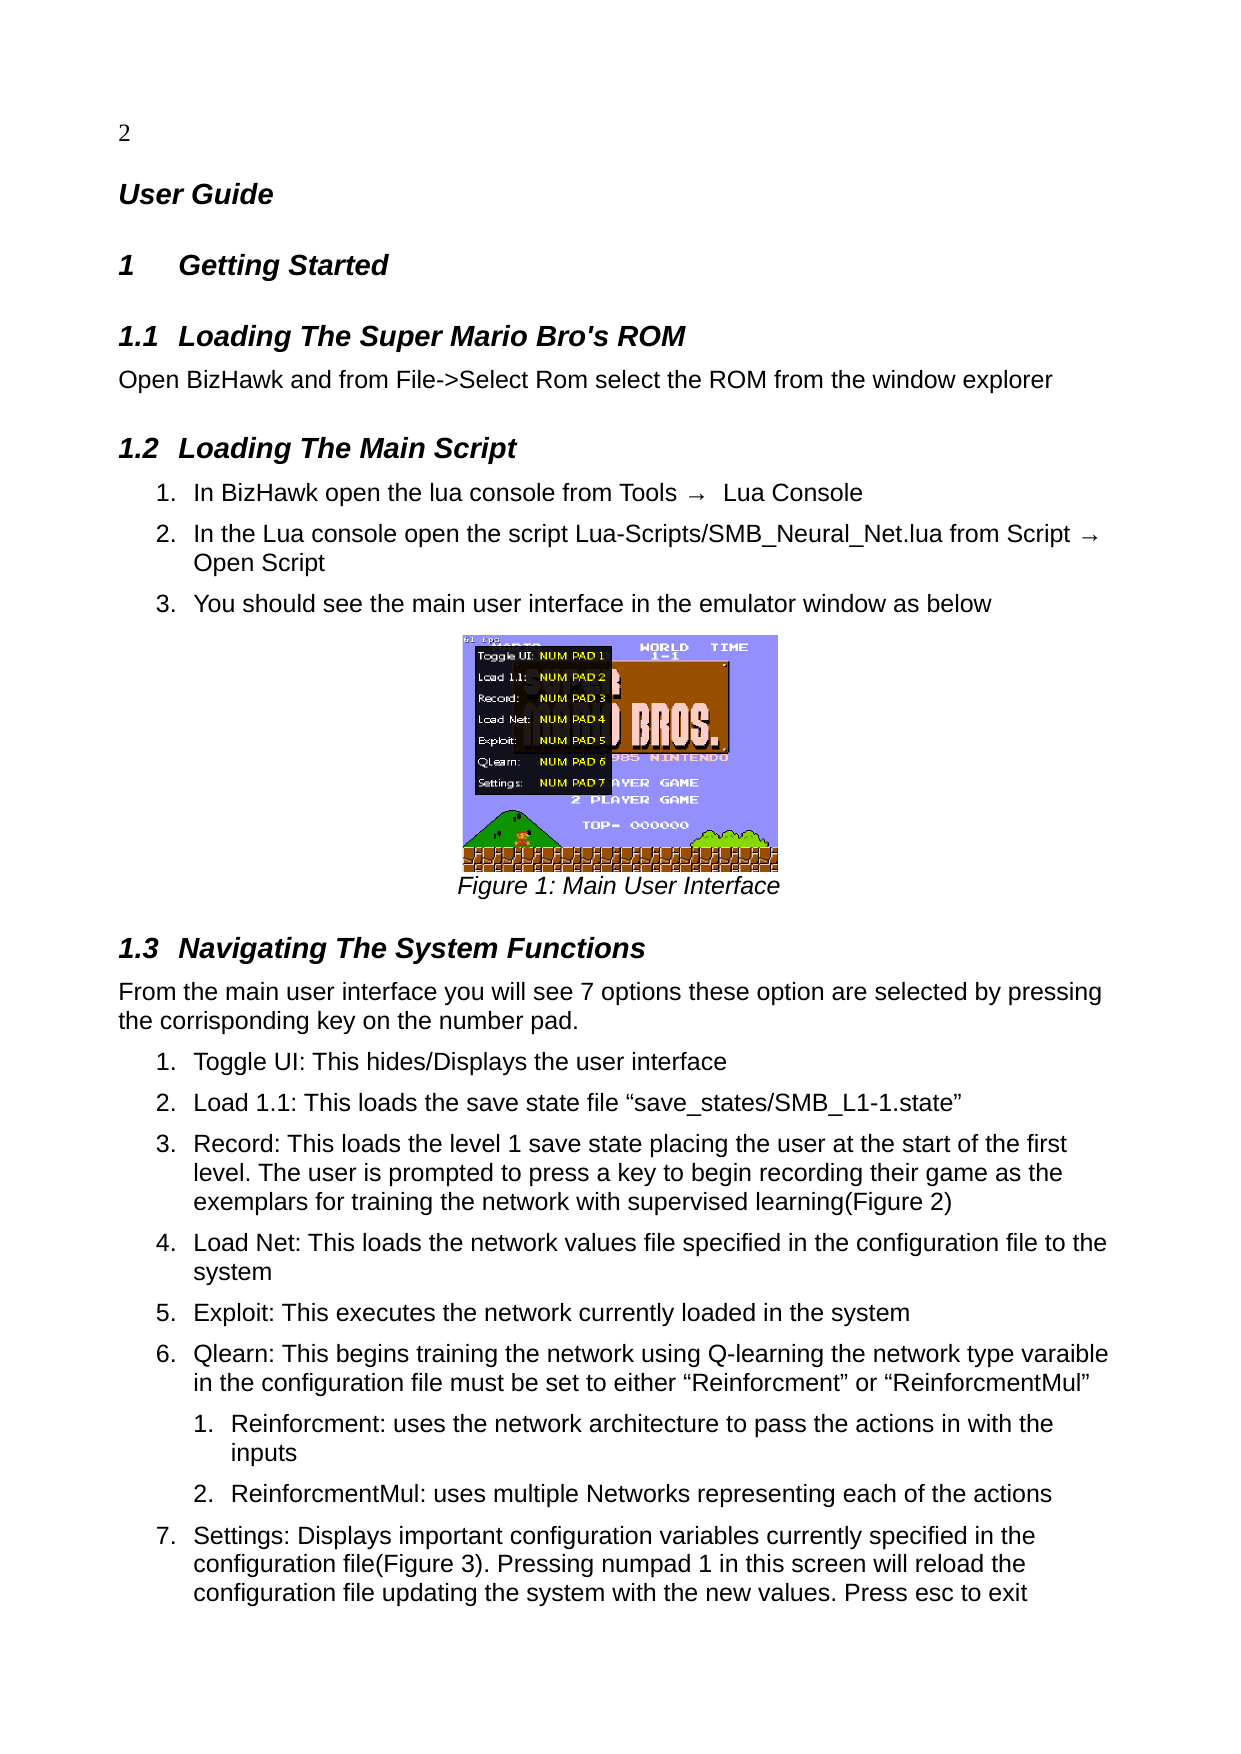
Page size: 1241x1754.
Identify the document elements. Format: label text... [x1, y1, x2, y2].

list Record: This loads the level 1 save state placing the user at the start of the first level. The user is prompted to press a key to begin recording their game as the exemplars for training the network with supervised learning(Figure 2) [156, 1129, 1122, 1216]
list Qlearn: This begins training the network using Q-learning the network type varaible in the configuration file must be set to either “Reinforcment” or “ReinforcmentMul” [156, 1339, 1122, 1397]
subtitle 1.3 Navigating The System Functions [118, 931, 1122, 964]
list In BizHawk open the lua console from Tools → Lua Console [156, 477, 1122, 506]
table_header Figure 1: Main User Interface [118, 630, 1122, 906]
subtitle 1 Getting Started [118, 248, 1122, 282]
list Toggle UI: This hides/Displays the user interface [156, 1047, 1122, 1076]
list You should see the main user interface in the emulator window as below [156, 589, 1122, 617]
list Settings: Displays important configuration variables currently specified in the configuration file(Figure 3). Pressing numpad 1 in this screen will reload the configuration file updating the system with the new values. Press esc to exit [156, 1521, 1122, 1607]
text From the main user interface you will see 7 options these option are selected by pressing the corrisponding key on the number pad. [118, 977, 1122, 1034]
subtitle User Guide [118, 177, 1122, 211]
picture [462, 635, 778, 872]
list Reinforcment: uses the network architecture to pass the actions in with the inputs [193, 1409, 1122, 1467]
subtitle 1.2 Loading The Main Script [118, 431, 1122, 465]
text Open BizHawk and from File->Select Rom select the ROM from the window explorer [118, 365, 1122, 394]
subtitle 1.1 Loading The Super Mario Bro's ROM [118, 319, 1122, 353]
list In the Lua console open the script Lua-Scripts/SMB_Neural_Net.lua from Script → Open Script [156, 519, 1122, 576]
list Exploit: This executes the network currently loaded in the system [156, 1298, 1122, 1327]
list Load 1.1: This loads the save state file “save_states/SMB_L1-1.state” [156, 1088, 1122, 1117]
list Load Net: This loads the network values file specified in the configuration file to the system [156, 1228, 1122, 1286]
list ReinforcmentMul: uses multiple Networks representing each of the actions [193, 1479, 1122, 1508]
